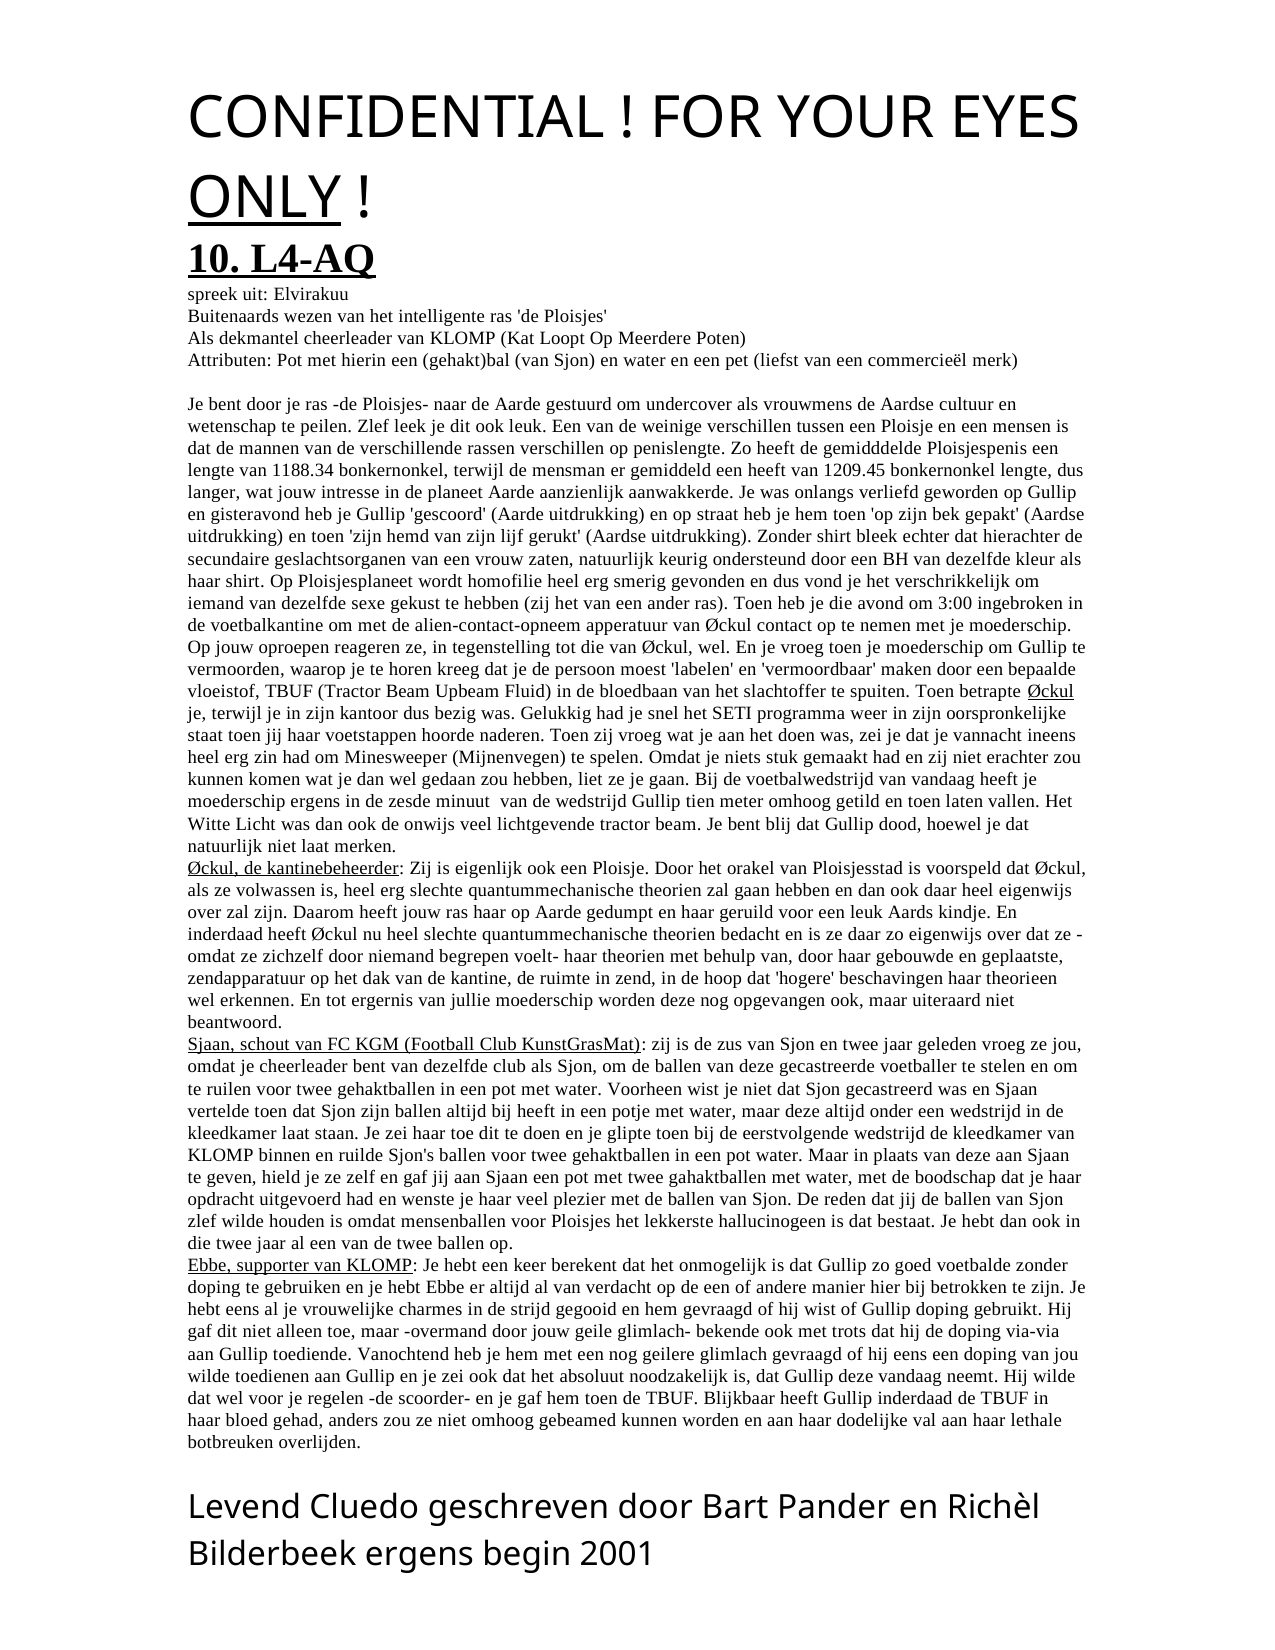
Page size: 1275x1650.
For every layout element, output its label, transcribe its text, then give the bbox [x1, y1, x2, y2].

text Sjaan, schout van FC KGM (Football Club KunstGrasMat): zij is de zus van Sjon en twee jaar geleden vroeg ze jou, omdat je cheerleader bent van dezelfde club als Sjon, om de ballen van deze gecastreerde voetballer te stelen en om te ruilen voor twee gehaktballen in een pot met water. Voorheen wist je niet dat Sjon gecastreerd was en Sjaan vertelde toen dat Sjon zijn ballen altijd bij heeft in een potje met water, maar deze altijd onder een wedstrijd in de kleedkamer laat staan. Je zei haar toe dit te doen en je glipte toen bij de eerstvolgende wedstrijd de kleedkamer van KLOMP binnen en ruilde Sjon's ballen voor twee gehaktballen in een pot water. Maar in plaats van deze aan Sjaan te geven, hield je ze zelf en gaf jij aan Sjaan een pot met twee gahaktballen met water, met de boodschap dat je haar opdracht uitgevoerd had en wenste je haar veel plezier met de ballen van Sjon. De reden dat jij de ballen van Sjon zlef wilde houden is omdat mensenballen voor Ploisjes het lekkerste hallucinogeen is dat bestaat. Je hebt dan ook in die twee jaar al een van de twee ballen op. [187, 1033, 1087, 1254]
text Als dekmantel cheerleader van KLOMP (Kat Loopt Op Meerdere Poten) [187, 326, 1087, 348]
text Buitenaards wezen van het intelligente ras 'de Ploisjes' [187, 304, 1087, 326]
text Øckul, de kantinebeheerder: Zij is eigenlijk ook een Ploisje. Door het orakel van Ploisjesstad is voorspeld dat Øckul, als ze volwassen is, heel erg slechte quantummechanische theorien zal gaan hebben en dan ook daar heel eigenwijs over zal zijn. Daarom heeft jouw ras haar op Aarde gedumpt en haar geruild voor een leuk Aards kindje. En inderdaad heeft Øckul nu heel slechte quantummechanische theorien bedacht en is ze daar zo eigenwijs over dat ze -omdat ze zichzelf door niemand begrepen voelt- haar theorien met behulp van, door haar gebouwde en geplaatste, zendapparatuur op het dak van de kantine, de ruimte in zend, in de hoop dat 'hogere' beschavingen haar theorieen wel erkennen. En tot ergernis van jullie moederschip worden deze nog opgevangen ook, maar uiteraard niet beantwoord. [187, 856, 1087, 1033]
text Ebbe, supporter van KLOMP: Je hebt een keer berekent dat het onmogelijk is dat Gullip zo goed voetbalde zonder doping te gebruiken en je hebt Ebbe er altijd al van verdacht op de een of andere manier hier bij betrokken te zijn. Je hebt eens al je vrouwelijke charmes in de strijd gegooid en hem gevraagd of hij wist of Gullip doping gebruikt. Hij gaf dit niet alleen toe, maar -overmand door jouw geile glimlach- bekende ook met trots dat hij de doping via-via aan Gullip toediende. Vanochtend heb je hem met een nog geilere glimlach gevraagd of hij eens een doping van jou wilde toedienen aan Gullip en je zei ook dat het absoluut noodzakelijk is, dat Gullip deze vandaag neemt. Hij wilde dat wel voor je regelen -de scoorder- en je gaf hem toen de TBUF. Blijkbaar heeft Gullip inderdaad de TBUF in haar bloed gehad, anders zou ze niet omhoog gebeamed kunnen worden en aan haar dodelijke val aan haar lethale botbreuken overlijden. [187, 1254, 1087, 1452]
text Je bent door je ras -de Ploisjes- naar de Aarde gestuurd om undercover als vrouwmens de Aardse cultuur en wetenschap te peilen. Zlef leek je dit ook leuk. Een van de weinige verschillen tussen een Ploisje en een mensen is dat de mannen van de verschillende rassen verschillen op penislengte. Zo heeft de gemidddelde Ploisjespenis een lengte van 1188.34 bonkernonkel, terwijl de mensman er gemiddeld een heeft van 1209.45 bonkernonkel lengte, dus langer, wat jouw intresse in de planeet Aarde aanzienlijk aanwakkerde. Je was onlangs verliefd geworden op Gullip en gisteravond heb je Gullip 'gescoord' (Aarde uitdrukking) en op straat heb je hem toen 'op zijn bek gepakt' (Aardse uitdrukking) en toen 'zijn hemd van zijn lijf gerukt' (Aardse uitdrukking). Zonder shirt bleek echter dat hierachter de secundaire geslachtsorganen van een vrouw zaten, natuurlijk keurig ondersteund door een BH van dezelfde kleur als haar shirt. Op Ploisjesplaneet wordt homofilie heel erg smerig gevonden en dus vond je het verschrikkelijk om iemand van dezelfde sexe gekust te hebben (zij het van een ander ras). Toen heb je die avond om 3:00 ingebroken in de voetbalkantine om met de alien-contact-opneem apperatuur van Øckul contact op te nemen met je moederschip. Op jouw oproepen reageren ze, in tegenstelling tot die van Øckul, wel. En je vroeg toen je moederschip om Gullip te vermoorden, waarop je te horen kreeg dat je de persoon moest 'labelen' en 'vermoordbaar' maken door een bepaalde vloeistof, TBUF (Tractor Beam Upbeam Fluid) in de bloedbaan van het slachtoffer te spuiten. Toen betrapte Øckul je, terwijl je in zijn kantoor dus bezig was. Gelukkig had je snel het SETI programma weer in zijn oorspronkelijke staat toen jij haar voetstappen hoorde naderen. Toen zij vroeg wat je aan het doen was, zei je dat je vannacht ineens heel erg zin had om Minesweeper (Mijnenvegen) te spelen. Omdat je niets stuk gemaakt had en zij niet erachter zou kunnen komen wat je dan wel gedaan zou hebben, liet ze je gaan. Bij de voetbalwedstrijd van vandaag heeft je moederschip ergens in de zesde minuut van de wedstrijd Gullip tien meter omhoog getild en toen laten vallen. Het Witte Licht was dan ook de onwijs veel lichtgevende tractor beam. Je bent blij dat Gullip dood, hoewel je dat natuurlijk niet laat merken. [187, 392, 1087, 856]
text spreek uit: Elvirakuu [187, 282, 1087, 304]
text 10. L4-AQ [187, 234, 1087, 282]
text Attributen: Pot met hierin een (gehakt)bal (van Sjon) en water en een pet (liefst van een commercieël merk) [187, 348, 1087, 370]
